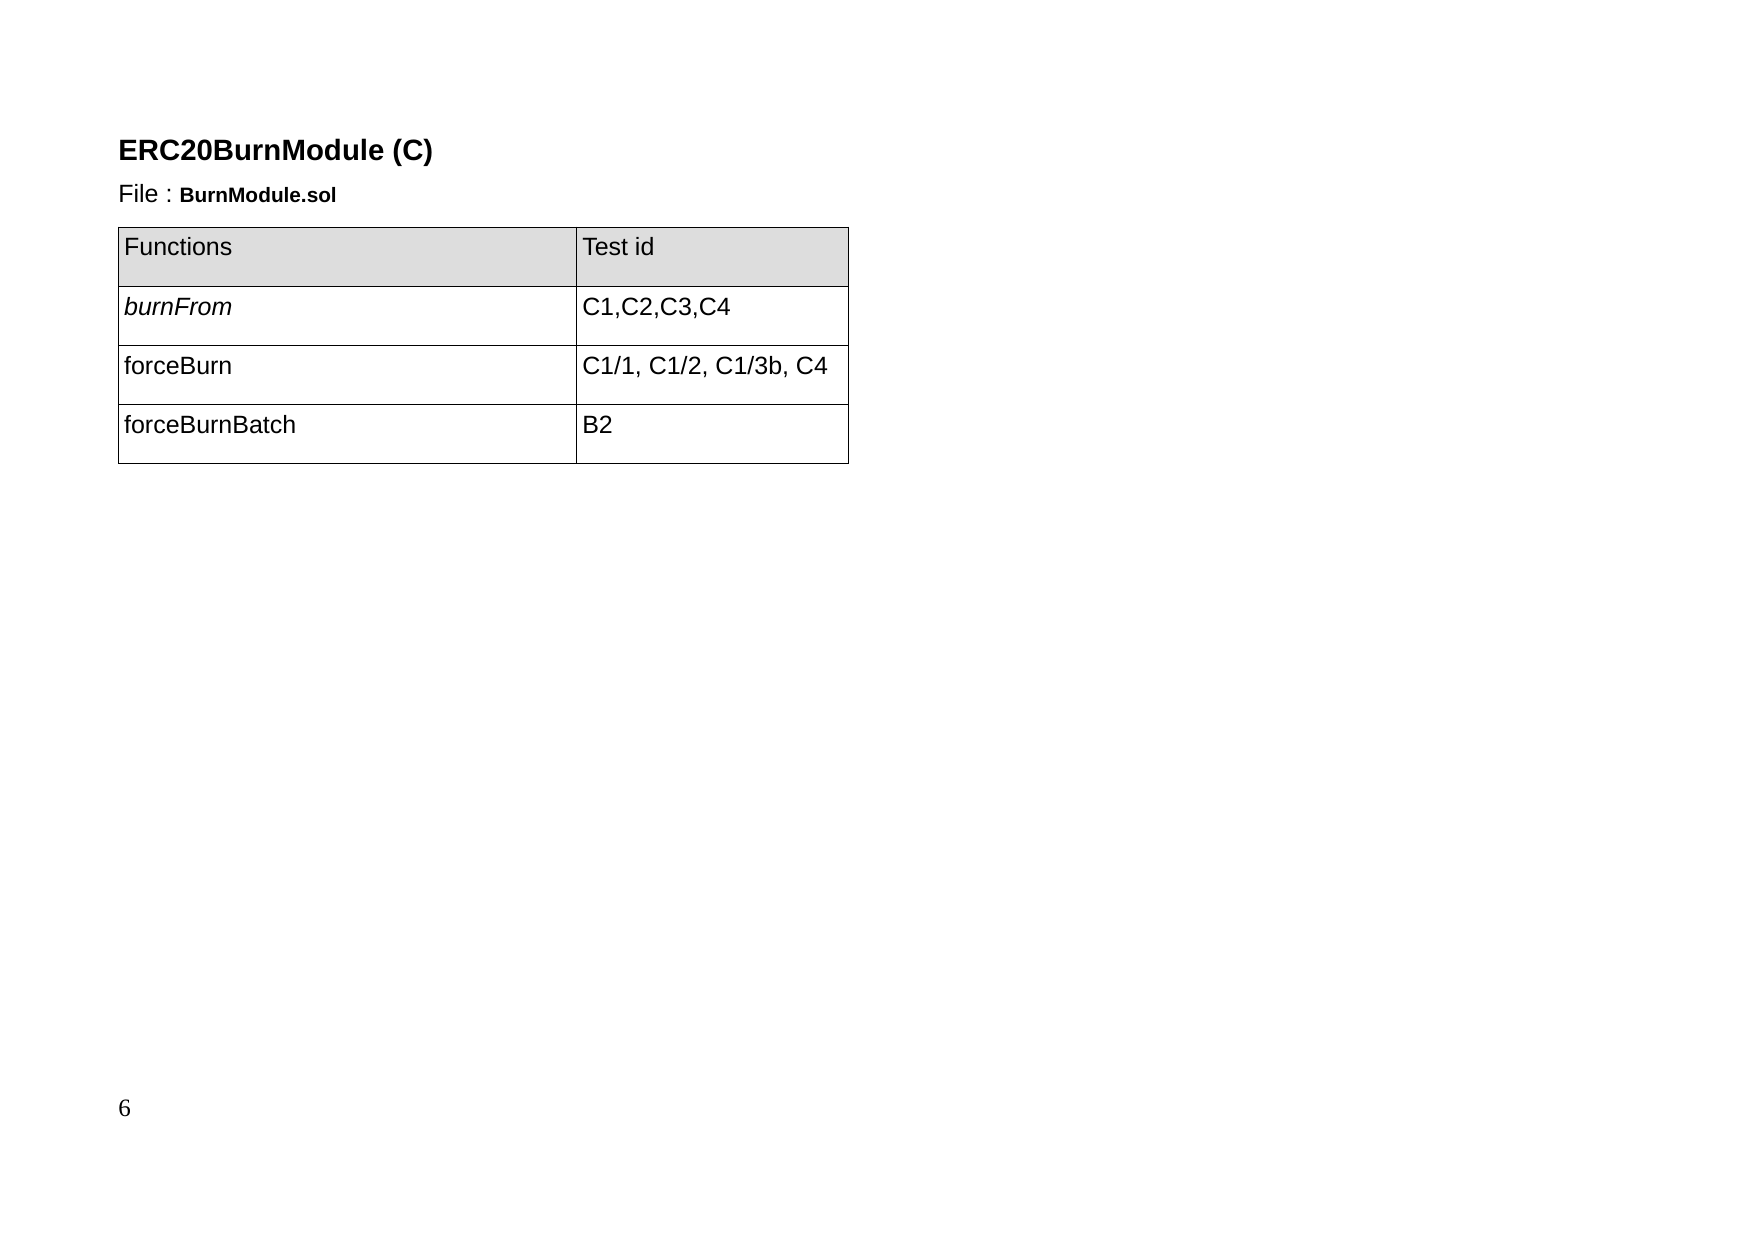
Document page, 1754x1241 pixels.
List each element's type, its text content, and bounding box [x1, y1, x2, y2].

table_header Functions [119, 228, 576, 286]
table_cell B2 [577, 405, 848, 463]
text File : BurnModule.sol [118, 179, 1636, 208]
table_header Test id [577, 228, 848, 286]
table_cell C1/1, C1/2, C1/3b, C4 [577, 346, 848, 404]
table_cell burnFrom [119, 287, 576, 345]
subtitle ERC20BurnModule (C) [118, 133, 1636, 166]
table_cell C1,C2,C3,C4 [577, 287, 848, 345]
table_cell forceBurnBatch [119, 405, 576, 463]
table_cell forceBurn [119, 346, 576, 404]
